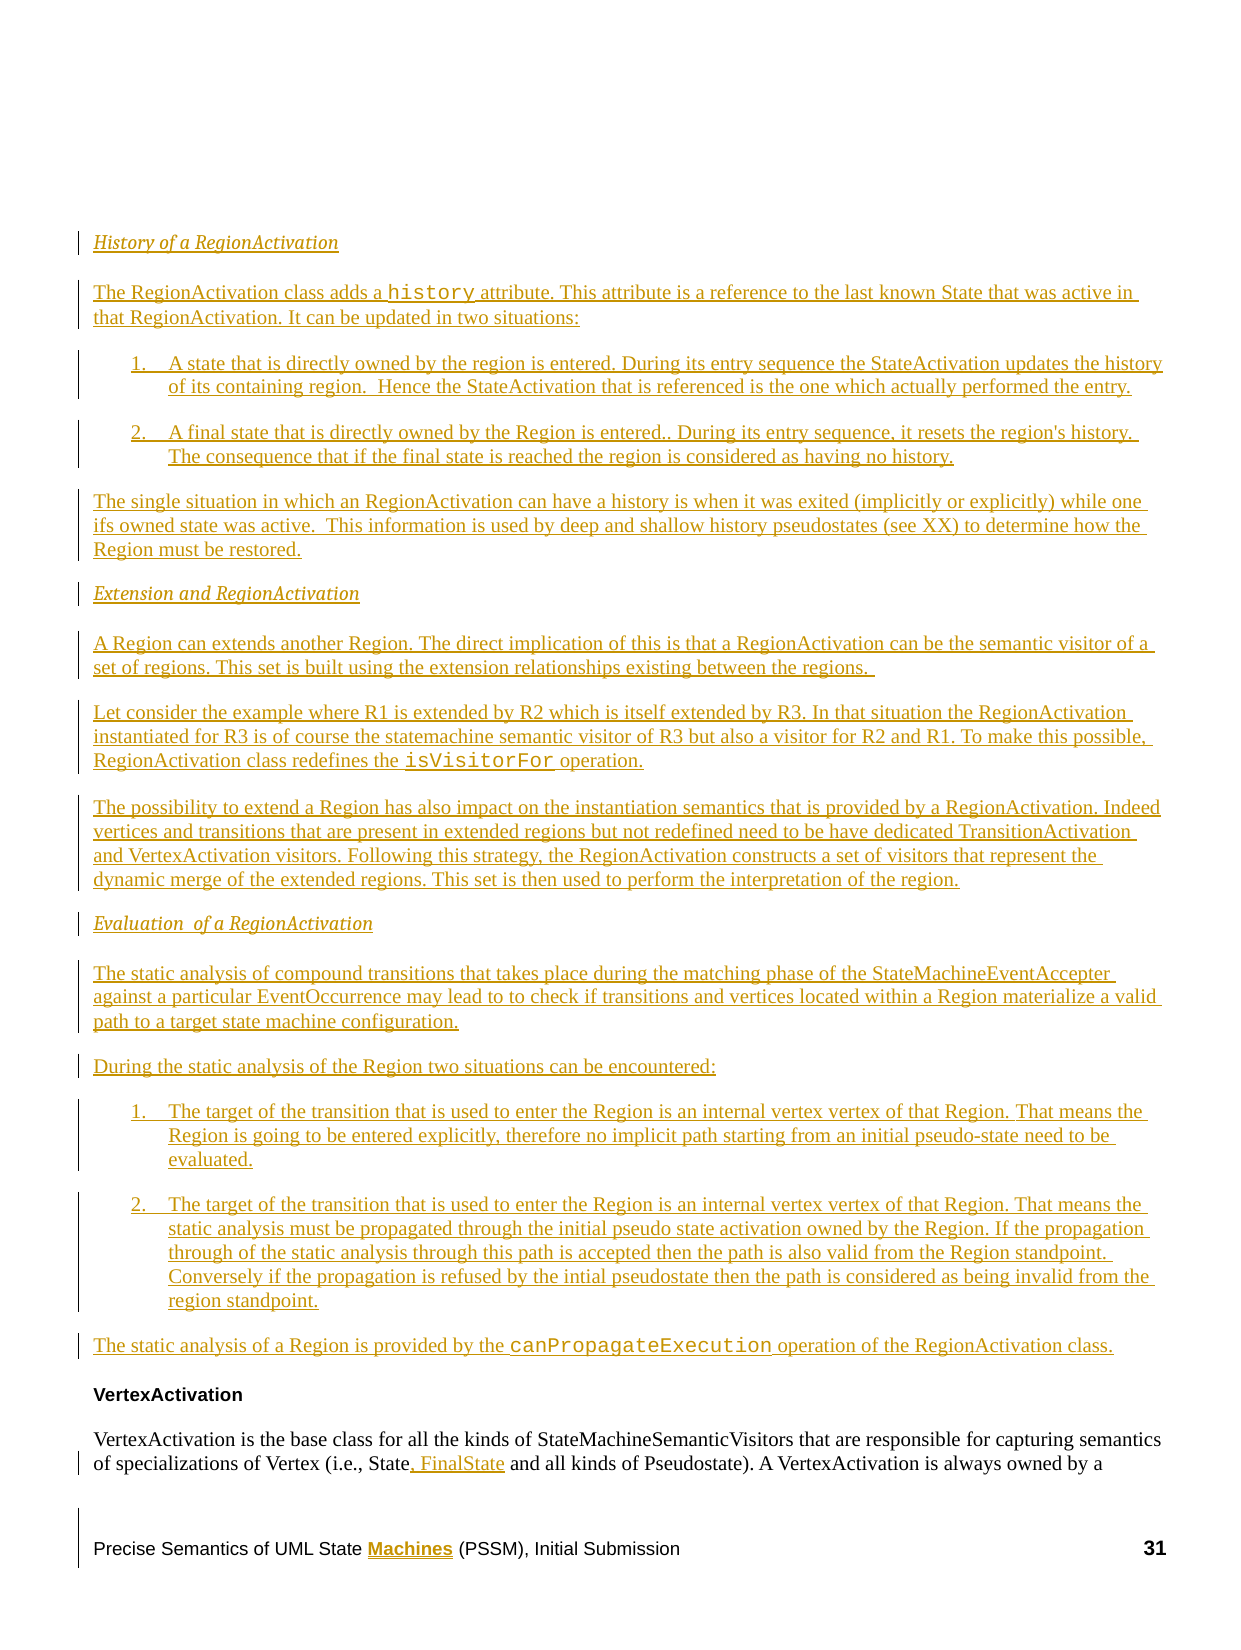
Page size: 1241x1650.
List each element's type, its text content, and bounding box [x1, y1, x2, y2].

text Let consider the example where R1 is extended by R2 which is itself extended by R3. In that situation the RegionActivation instantiated for R3 is of course the statemachine semantic visitor of R3 but also a visitor for R2 and R1. To make this possible, RegionActivation class redefines the isVisitorFor operation. [93, 700, 1164, 773]
text The possibility to extend a Region has also impact on the instantiation semantics that is provided by a RegionActivation. Indeed vertices and transitions that are present in extended regions but not redefined need to be have dedicated TransitionActivation and VertexActivation visitors. Following this strategy, the RegionActivation constructs a set of visitors that represent the dynamic merge of the extended regions. This set is then used to perform the interpretation of the region. [93, 794, 1164, 891]
list A state that is directly owned by the region is entered. During its entry sequence the StateActivation updates the history of its containing region. Hence the StateActivation that is referenced is the one which actually performed the entry. [131, 350, 1164, 398]
text The single situation in which an RegionActivation can have a history is when it was exited (implicitly or explicitly) while one ifs owned state was active. This information is used by deep and shallow history pseudostates (see XX) to determine how the Region must be restored. [93, 489, 1164, 561]
list A final state that is directly owned by the Region is entered.. During its entry sequence, it resets the region's history. The consequence that if the final state is reached the region is considered as having no history. [131, 419, 1164, 468]
text During the static analysis of the Region two situations can be encountered: [93, 1054, 1164, 1078]
subtitle Extension and RegionActivation [93, 582, 1164, 606]
text The RegionActivation class adds a history attribute. This attribute is a reference to the last known State that was active in that RegionActivation. It can be updated in two situations: [93, 279, 1164, 329]
text The static analysis of a Region is provided by the canPropagateExecution operation of the RegionActivation class. [93, 1333, 1164, 1359]
list The target of the transition that is used to enter the Region is an internal vertex vertex of that Region. That means the static analysis must be propagated through the initial pseudo state activation owned by the Region. If the propagation through of the static analysis through this path is accepted then the path is also valid from the Region standpoint. Conversely if the propagation is refused by the intial pseudostate then the path is considered as being invalid from the region standpoint. [131, 1192, 1164, 1312]
subtitle History of a RegionActivation [93, 231, 1164, 255]
subtitle Evaluation of a RegionActivation [93, 912, 1164, 936]
text VertexActivation is the base class for all the kinds of StateMachineSemanticVisitors that are responsible for capturing semantics of specializations of Vertex (i.e., State, FinalState and all kinds of Pseudostate). A VertexActivation is always owned by a [93, 1427, 1164, 1475]
list The target of the transition that is used to enter the Region is an internal vertex vertex of that Region. That means the Region is going to be entered explicitly, therefore no implicit path starting from an initial pseudo-state need to be evaluated. [131, 1099, 1164, 1171]
subtitle VertexActivation [93, 1384, 1164, 1406]
text A Region can extends another Region. The direct implication of this is that a RegionActivation can be the semantic visitor of a set of regions. This set is built using the extension relationships existing between the regions. [93, 631, 1164, 679]
text The static analysis of compound transitions that takes place during the matching phase of the StateMachineEventAccepter against a particular EventOccurrence may lead to to check if transitions and vertices located within a Region materialize a valid path to a target state machine configuration. [93, 960, 1164, 1033]
